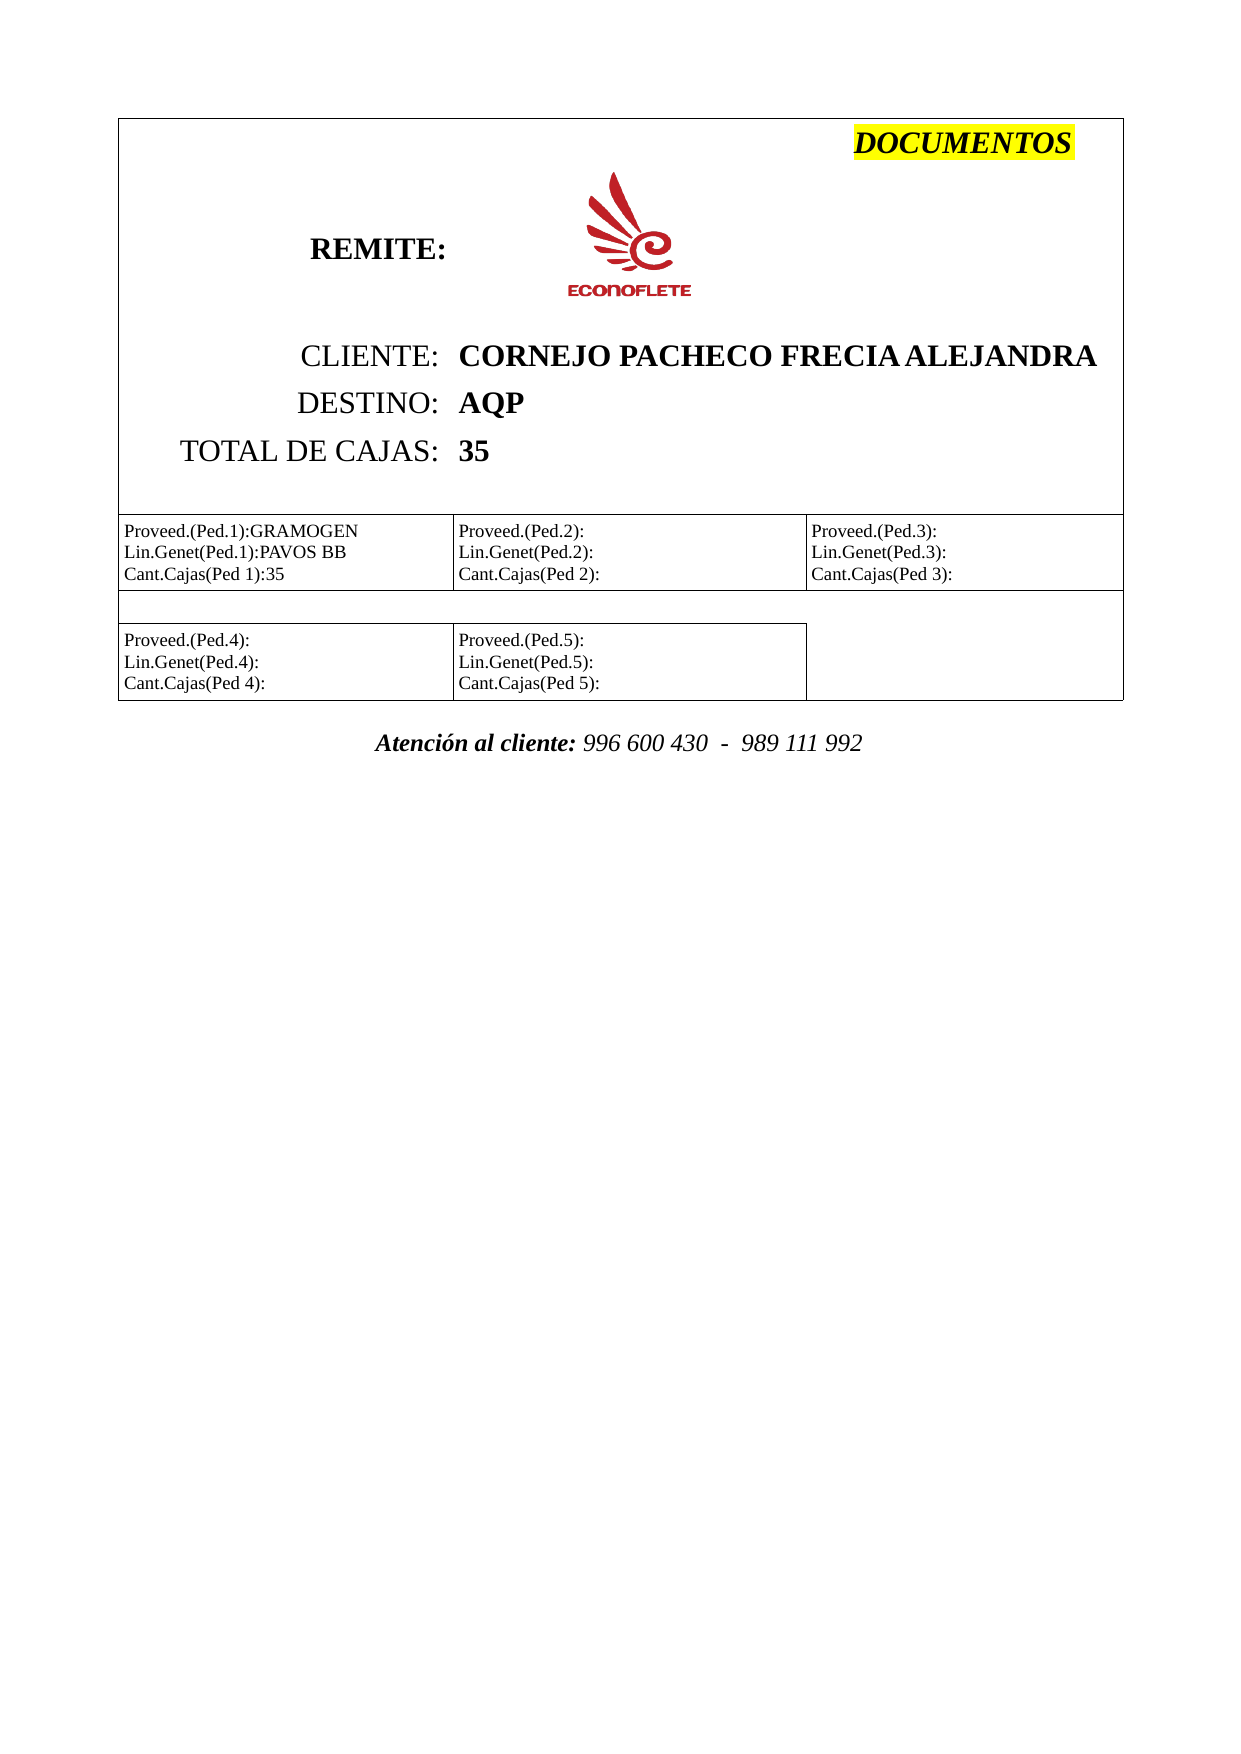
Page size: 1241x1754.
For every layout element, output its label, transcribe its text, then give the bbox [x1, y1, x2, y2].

table_cell CLIENTE: [119, 332, 453, 379]
table_cell Proveed.(Ped.1):GRAMOGEN Lin.Genet(Ped.1):PAVOS BB Cant.Cajas(Ped 1):35 [119, 515, 453, 590]
table_cell [806, 474, 1123, 514]
table_header [119, 119, 453, 166]
picture [552, 171, 707, 297]
table_cell Proveed.(Ped.4): Lin.Genet(Ped.4): Cant.Cajas(Ped 4): [119, 624, 453, 699]
table_cell CORNEJO PACHECO FRECIA ALEJANDRA [453, 332, 1123, 379]
table_cell TOTAL DE CAJAS: [119, 426, 453, 474]
table_cell [119, 474, 453, 514]
table_cell Proveed.(Ped.5): Lin.Genet(Ped.5): Cant.Cajas(Ped 5): [454, 624, 806, 699]
table_cell [119, 591, 453, 623]
table_cell [453, 474, 806, 514]
table_cell REMITE: [119, 166, 453, 332]
text Atención al cliente: 996 600 430 - 989 111 992 [118, 728, 1122, 757]
table_header DOCUMENTOS [806, 119, 1123, 166]
table_cell [806, 166, 1123, 332]
table_cell Proveed.(Ped.2): Lin.Genet(Ped.2): Cant.Cajas(Ped 2): [454, 515, 806, 590]
table_header [453, 119, 806, 166]
table_cell [806, 591, 1123, 623]
table_cell AQP [453, 379, 806, 426]
table_cell [453, 591, 806, 623]
table_cell Proveed.(Ped.3): Lin.Genet(Ped.3): Cant.Cajas(Ped 3): [807, 515, 1123, 590]
table_cell [453, 166, 806, 332]
table_cell 35 [453, 426, 1123, 474]
table_cell [806, 379, 1123, 426]
table_cell [807, 623, 1123, 699]
table_cell DESTINO: [119, 379, 453, 426]
